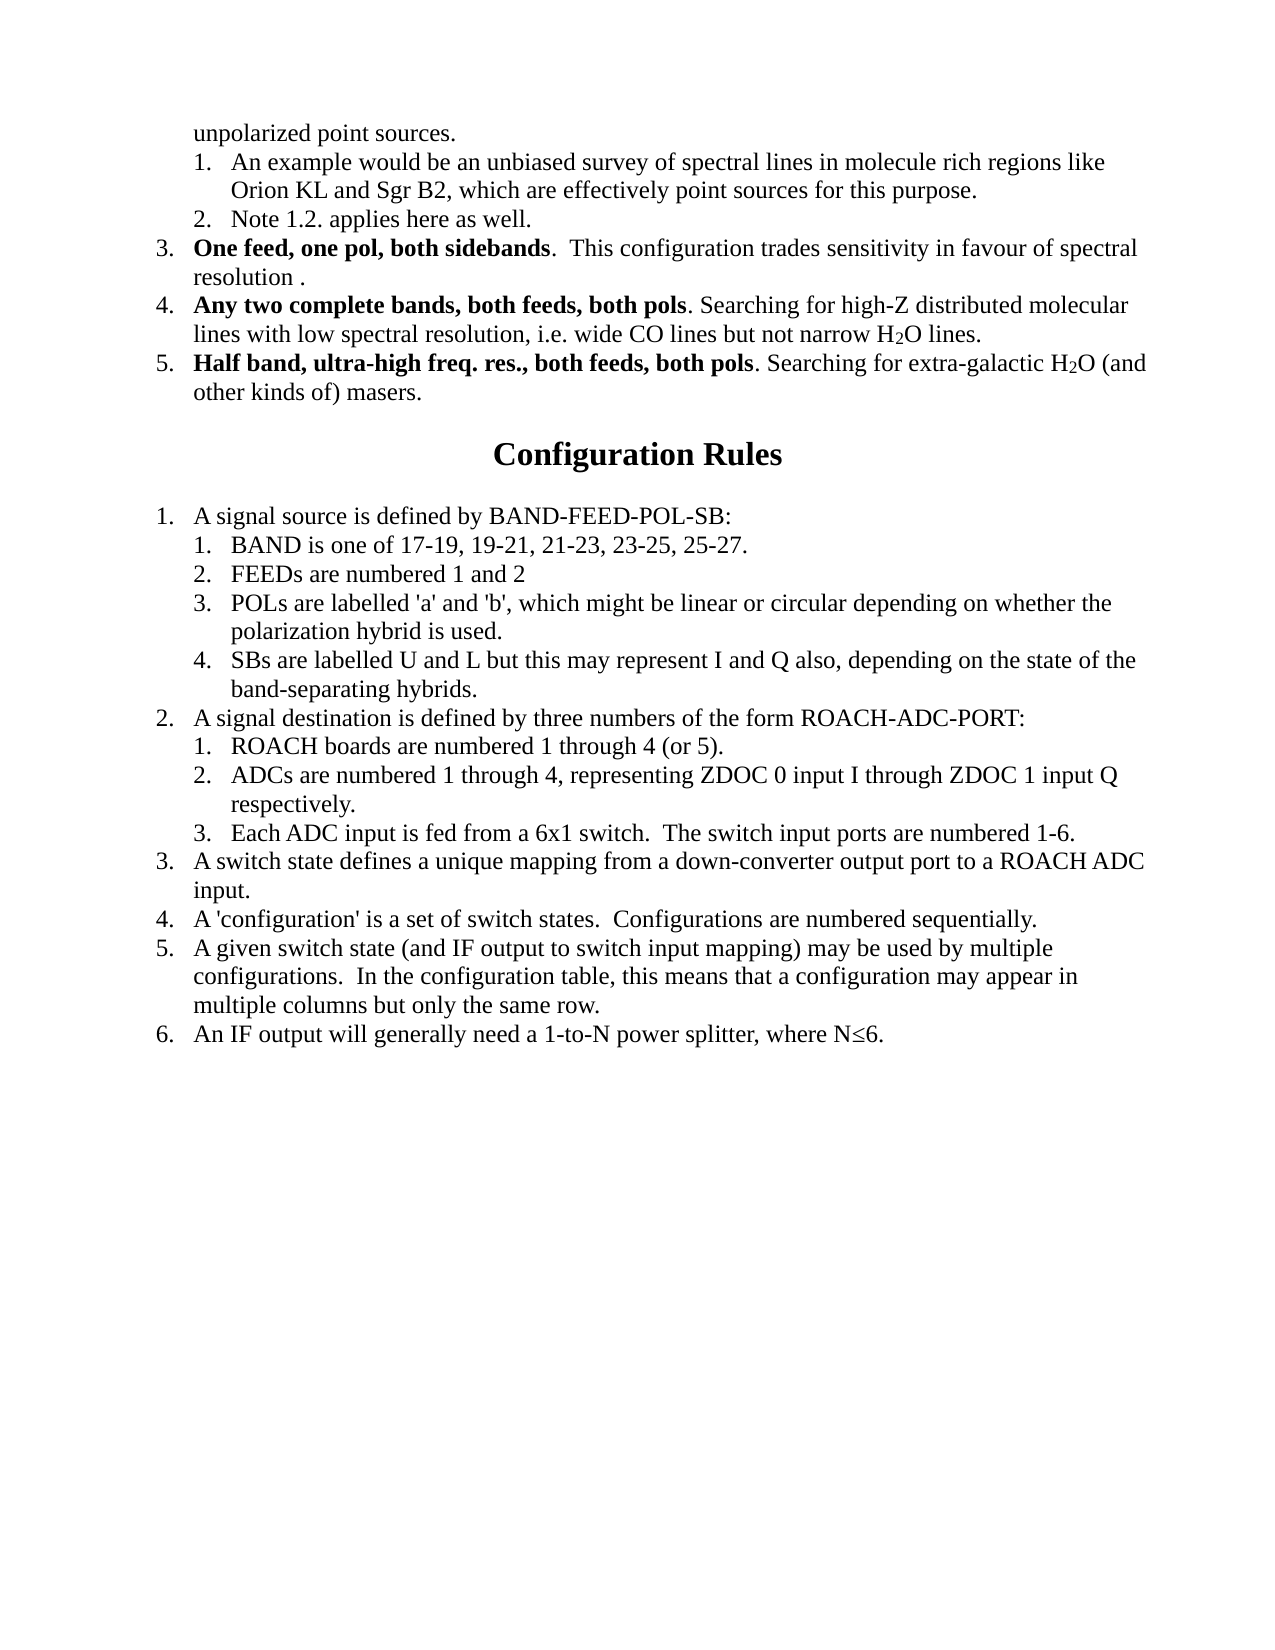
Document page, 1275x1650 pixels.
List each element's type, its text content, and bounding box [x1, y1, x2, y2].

list unpolarized point sources. [156, 118, 1157, 147]
list ADCs are numbered 1 through 4, representing ZDOC 0 input I through ZDOC 1 input Q respectively. [193, 760, 1157, 818]
list Any two complete bands, both feeds, both pols. Searching for high-Z distributed molecular lines with low spectral resolution, i.e. wide CO lines but not narrow H2O lines. [156, 291, 1157, 348]
list Note 1.2. applies here as well. [193, 204, 1157, 233]
list A signal destination is defined by three numbers of the form ROACH-ADC-PORT: [156, 703, 1157, 731]
list BAND is one of 17-19, 19-21, 21-23, 23-25, 25-27. [193, 530, 1157, 559]
list One feed, one pol, both sidebands. This configuration trades sensitivity in favour of spectral resolution . [156, 233, 1157, 291]
list POLs are labelled 'a' and 'b', which might be linear or circular depending on whether the polarization hybrid is used. [193, 588, 1157, 645]
list An example would be an unbiased survey of spectral lines in molecule rich regions like Orion KL and Sgr B2, which are effectively point sources for this purpose. [193, 147, 1157, 204]
list A 'configuration' is a set of switch states. Configurations are numbered sequentially. [156, 904, 1157, 933]
list SBs are labelled U and L but this may represent I and Q also, depending on the state of the band-separating hybrids. [193, 645, 1157, 703]
list An IF output will generally need a 1-to-N power splitter, where N≤6. [156, 1019, 1157, 1048]
list Each ADC input is fed from a 6x1 switch. The switch input ports are numbered 1-6. [193, 818, 1157, 846]
list A switch state defines a unique mapping from a down-converter output port to a ROACH ADC input. [156, 846, 1157, 904]
list ROACH boards are numbered 1 through 4 (or 5). [193, 731, 1157, 760]
list A signal source is defined by BAND-FEED-POL-SB: [156, 501, 1157, 530]
list A given switch state (and IF output to switch input mapping) may be used by multiple configurations. In the configuration table, this means that a configuration may appear in multiple columns but only the same row. [156, 933, 1157, 1019]
text Configuration Rules [118, 434, 1157, 473]
list FEEDs are numbered 1 and 2 [193, 559, 1157, 588]
list Half band, ultra-high freq. res., both feeds, both pols. Searching for extra-galactic H2O (and other kinds of) masers. [156, 348, 1157, 406]
